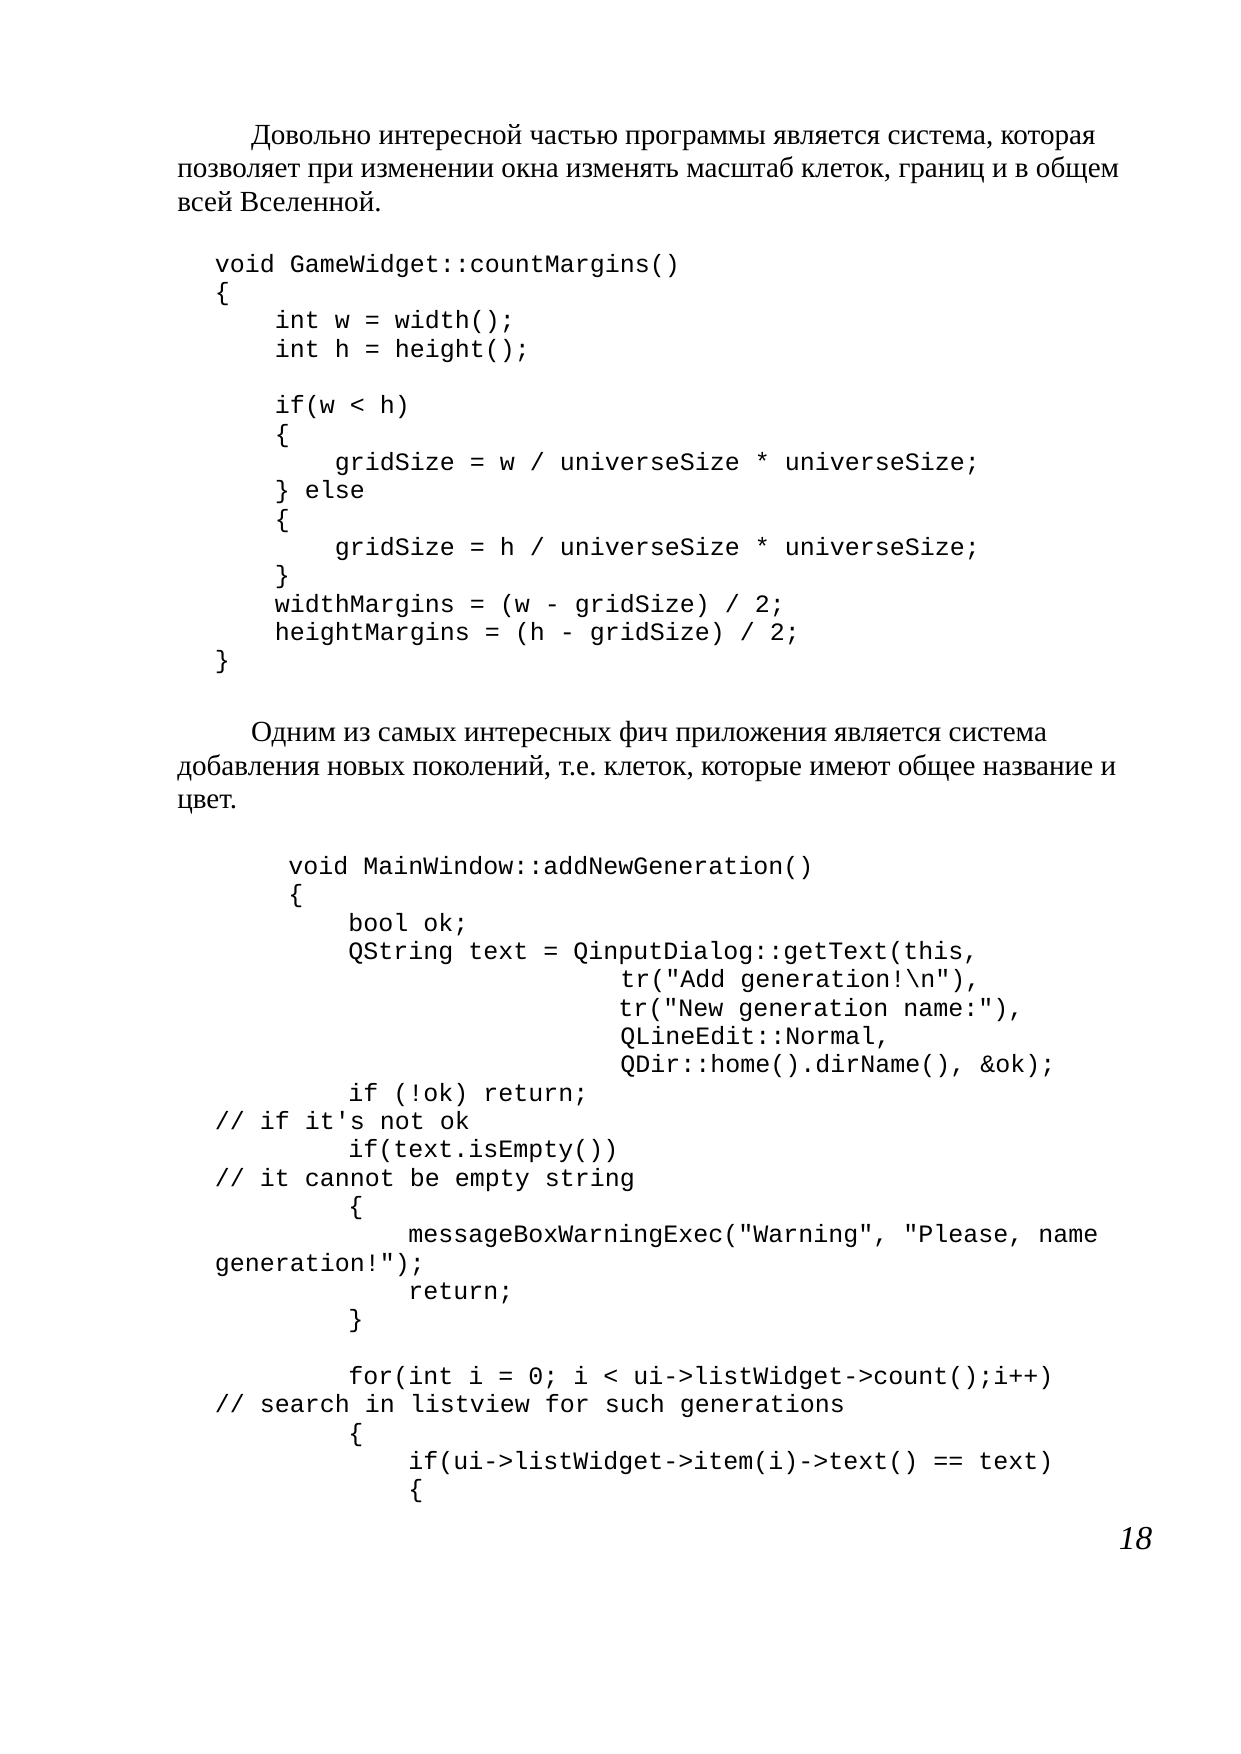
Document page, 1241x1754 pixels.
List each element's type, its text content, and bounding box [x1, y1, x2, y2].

text } else [214, 478, 1152, 506]
text { [214, 421, 1152, 449]
text { [214, 1193, 1152, 1222]
text { [214, 506, 1152, 534]
text int w = width(); [214, 308, 1152, 336]
text void GameWidget::countMargins() [214, 251, 1152, 279]
text void MainWindow::addNewGeneration() [214, 853, 1152, 882]
text gridSize = h / universeSize * universeSize; [214, 534, 1152, 563]
text widthMargins = (w - gridSize) / 2; [214, 591, 1152, 619]
text Довольно интересной частью программы является система, которая позволяет при изменении окна изменять масштаб клеток, границ и в общем всей Вселенной. [177, 117, 1152, 218]
text if(text.isEmpty()) // it cannot be empty string [214, 1137, 1152, 1193]
text { [214, 882, 1152, 910]
text for(int i = 0; i < ui->listWidget->count();i++) // search in listview for such generations [214, 1363, 1152, 1420]
text tr("New generation name:"), QLineEdit::Normal, QDir::home().dirName(), &ok); [214, 995, 1152, 1080]
text bool ok; [214, 910, 1152, 938]
text { [214, 279, 1152, 308]
text if(ui->listWidget->item(i)->text() == text) [214, 1448, 1152, 1477]
text } [214, 563, 1152, 591]
text tr("Add generation!\n"), [214, 967, 1152, 995]
text QString text = QinputDialog::getText(this, [214, 938, 1152, 967]
text heightMargins = (h - gridSize) / 2; [214, 619, 1152, 648]
text gridSize = w / universeSize * universeSize; [214, 449, 1152, 478]
text if (!ok) return; // if it's not ok [214, 1080, 1152, 1137]
text { [214, 1477, 1152, 1505]
text } [214, 648, 1152, 676]
text } [214, 1307, 1152, 1335]
text if(w < h) [214, 393, 1152, 421]
text int h = height(); [214, 336, 1152, 364]
text { [214, 1420, 1152, 1448]
text Одним из самых интересных фич приложения является система добавления новых поколений, т.е. клеток, которые имеют общее название и цвет. [177, 714, 1152, 815]
text messageBoxWarningExec("Warning", "Please, name generation!"); [214, 1222, 1152, 1278]
text return; [214, 1278, 1152, 1307]
